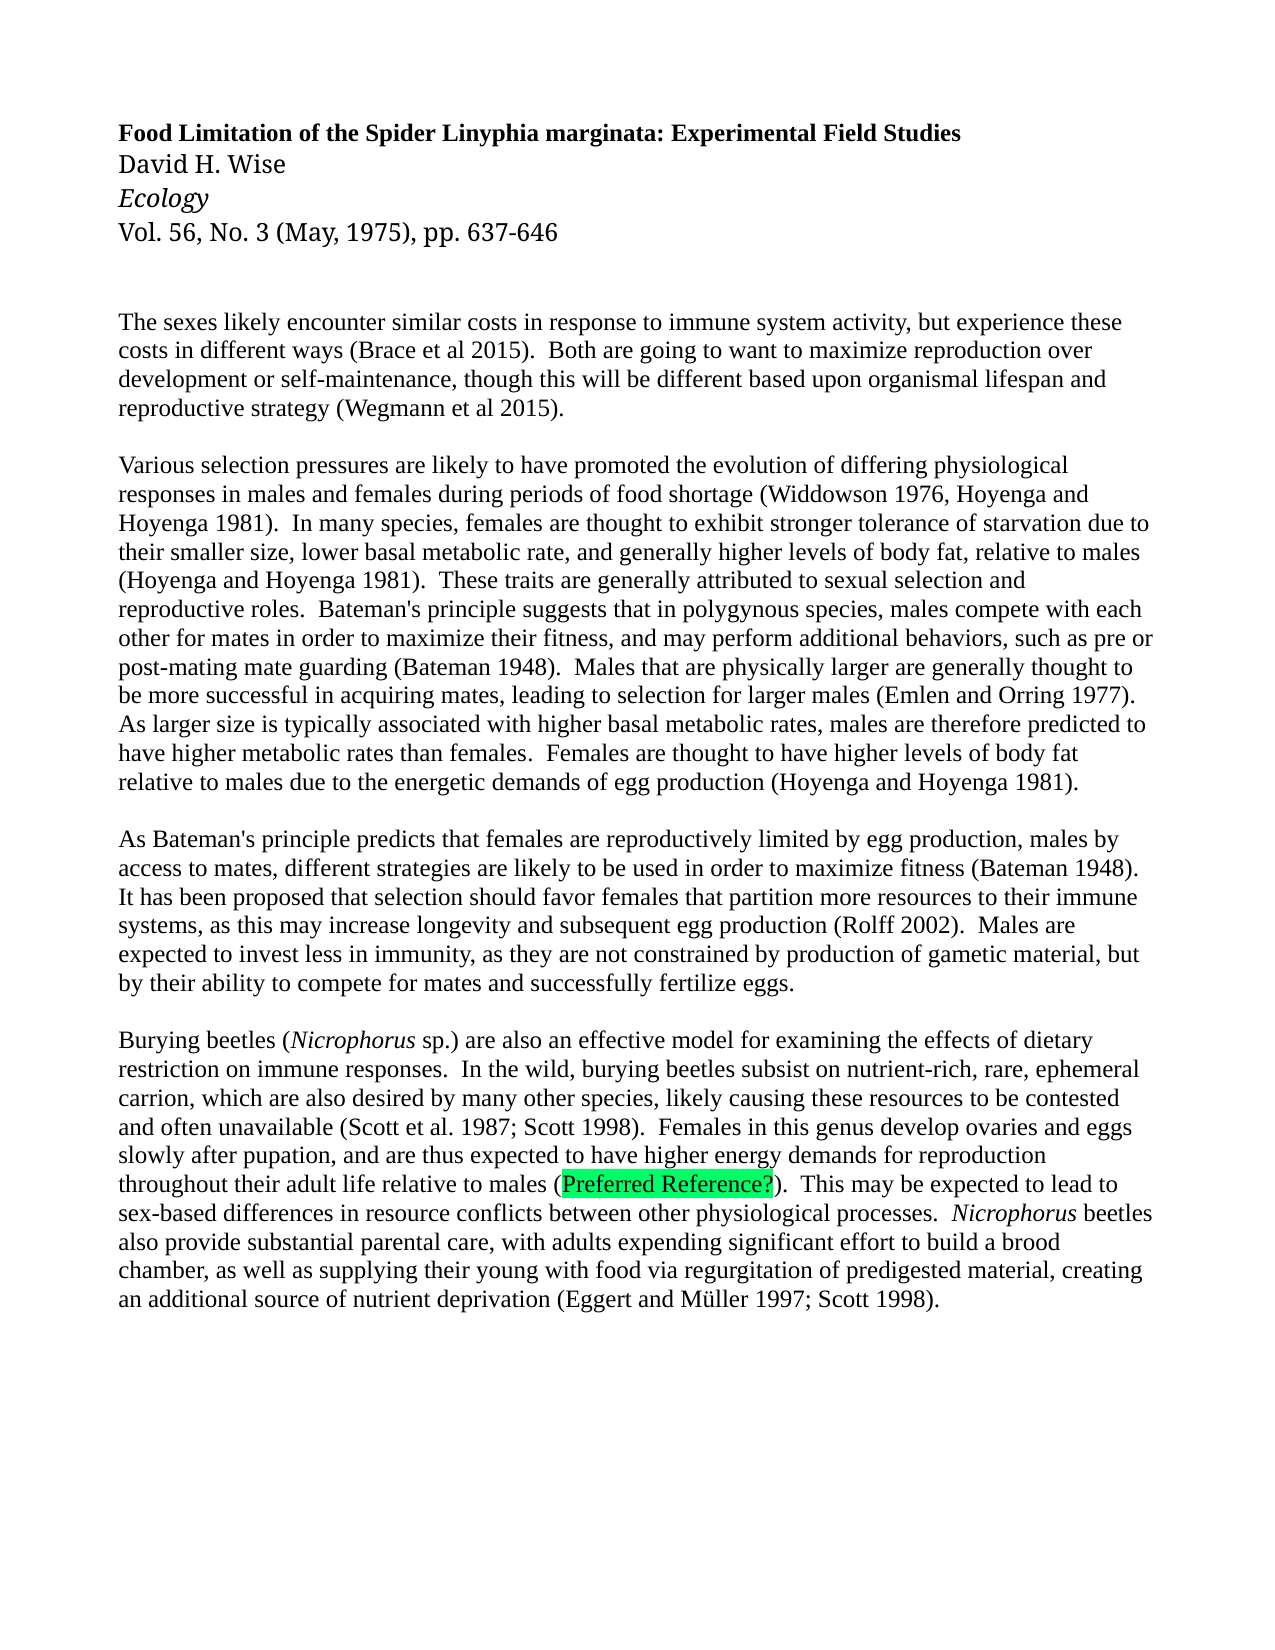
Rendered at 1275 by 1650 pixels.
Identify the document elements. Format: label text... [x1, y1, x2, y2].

subtitle Food Limitation of the Spider Linyphia marginata: Experimental Field Studies [118, 118, 1157, 147]
text The sexes likely encounter similar costs in response to immune system activity, but experience these costs in different ways (Brace et al 2015). Both are going to want to maximize reproduction over development or self-maintenance, though this will be different based upon organismal lifespan and reproductive strategy (Wegmann et al 2015). [118, 307, 1157, 422]
text Various selection pressures are likely to have promoted the evolution of differing physiological responses in males and females during periods of food shortage (Widdowson 1976, Hoyenga and Hoyenga 1981). In many species, females are thought to exhibit stronger tolerance of starvation due to their smaller size, lower basal metabolic rate, and generally higher levels of body fat, relative to males (Hoyenga and Hoyenga 1981). These traits are generally attributed to sexual selection and reproductive roles. Bateman's principle suggests that in polygynous species, males compete with each other for mates in order to maximize their fitness, and may perform additional behaviors, such as pre or post-mating mate guarding (Bateman 1948). Males that are physically larger are generally thought to be more successful in acquiring mates, leading to selection for larger males (Emlen and Orring 1977). As larger size is typically associated with higher basal metabolic rates, males are therefore predicted to have higher metabolic rates than females. Females are thought to have higher levels of body fat relative to males due to the energetic demands of egg production (Hoyenga and Hoyenga 1981). [118, 450, 1157, 795]
text Ecology [118, 181, 1157, 215]
text David H. Wise [118, 147, 1157, 181]
text As Bateman's principle predicts that females are reproductively limited by egg production, males by access to mates, different strategies are likely to be used in order to maximize fitness (Bateman 1948). It has been proposed that selection should favor females that partition more resources to their immune systems, as this may increase longevity and subsequent egg production (Rolff 2002). Males are expected to invest less in immunity, as they are not constrained by production of gametic material, but by their ability to compete for mates and successfully fertilize eggs. [118, 824, 1157, 997]
text Burying beetles (Nicrophorus sp.) are also an effective model for examining the effects of dietary restriction on immune responses. In the wild, burying beetles subsist on nutrient-rich, rare, ephemeral carrion, which are also desired by many other species, likely causing these resources to be contested and often unavailable (Scott et al. 1987; Scott 1998). Females in this genus develop ovaries and eggs slowly after pupation, and are thus expected to have higher energy demands for reproduction throughout their adult life relative to males (Preferred Reference?). This may be expected to lead to sex-based differences in resource conflicts between other physiological processes. Nicrophorus beetles also provide substantial parental care, with adults expending significant effort to build a brood chamber, as well as supplying their young with food via regurgitation of predigested material, creating an additional source of nutrient deprivation (Eggert and Müller 1997; Scott 1998). [118, 1025, 1157, 1313]
text Vol. 56, No. 3 (May, 1975), pp. 637-646 [118, 215, 1157, 249]
